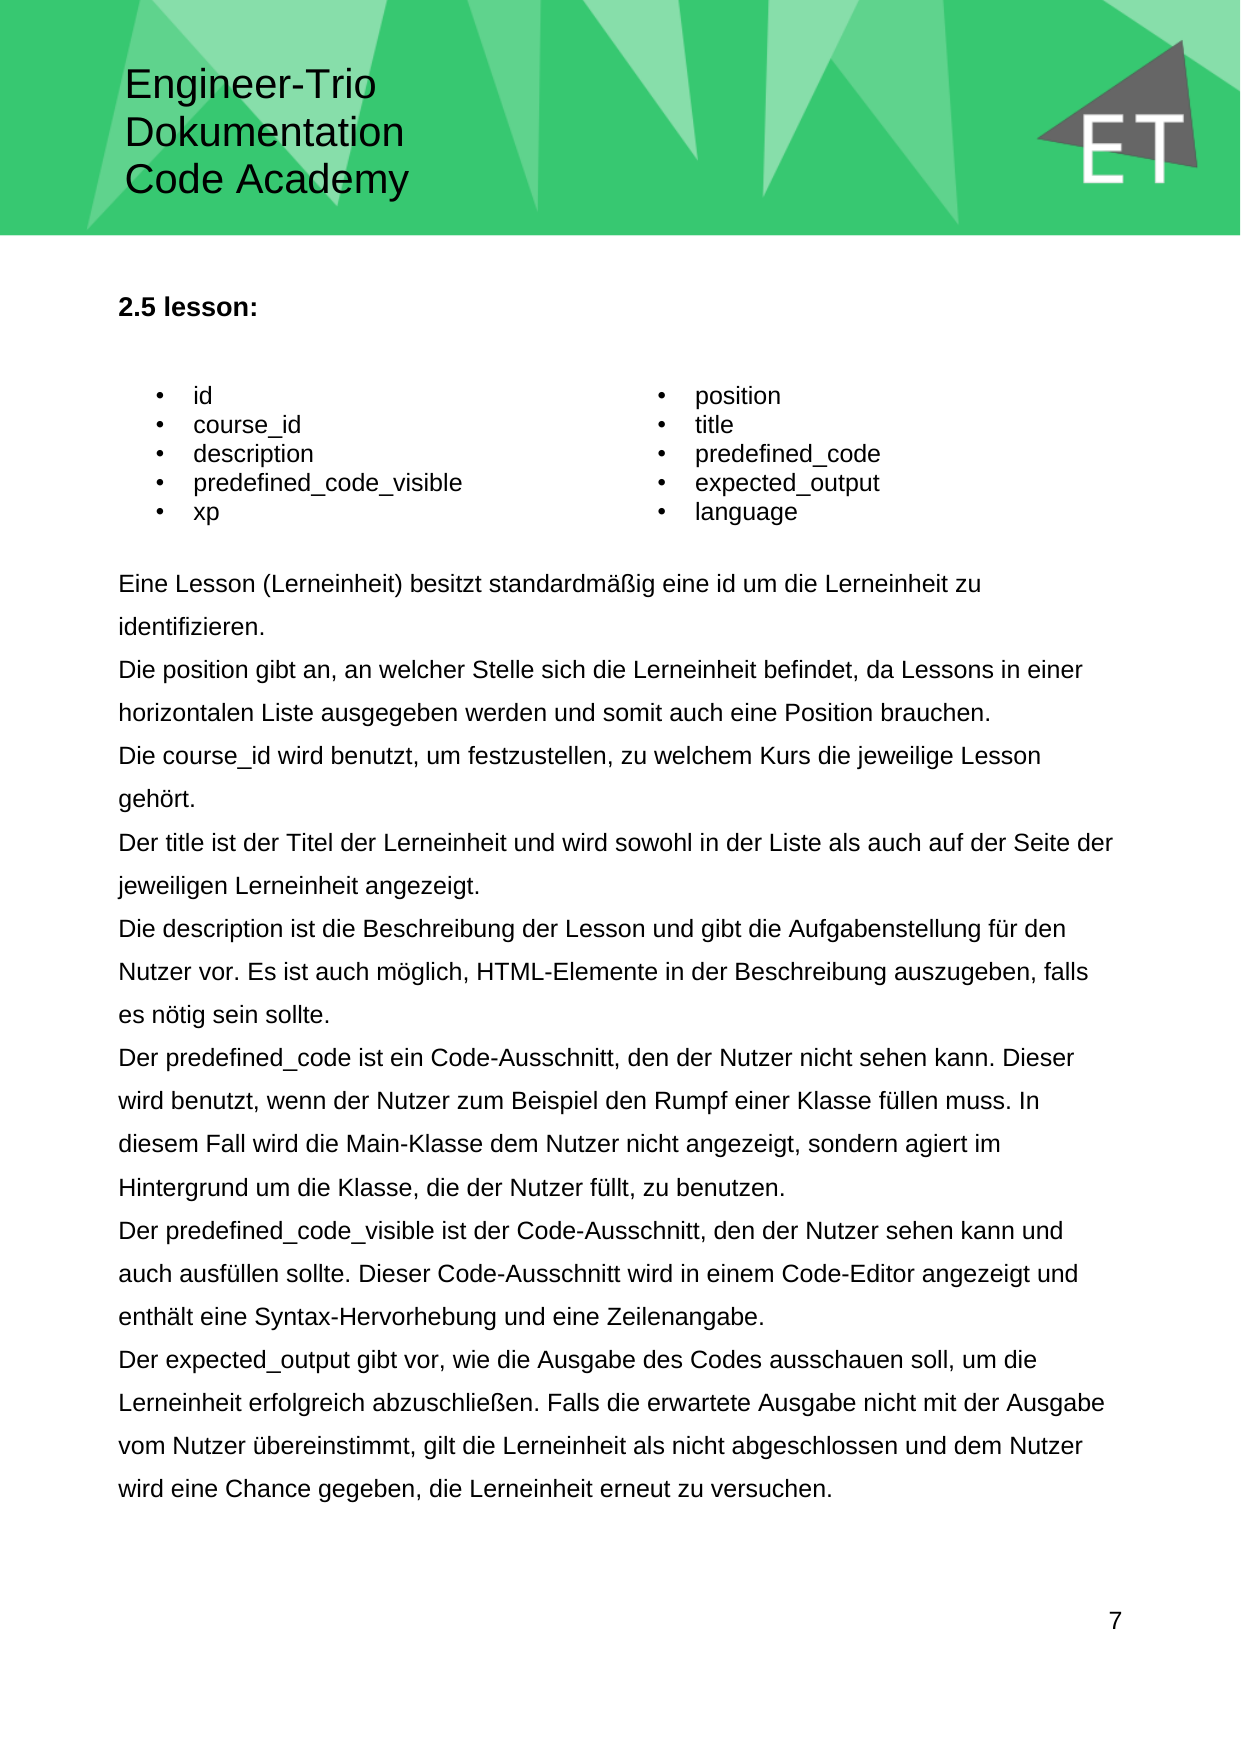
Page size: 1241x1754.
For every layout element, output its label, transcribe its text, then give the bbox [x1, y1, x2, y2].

text Die description ist die Beschreibung der Lesson und gibt die Aufgabenstellung für den Nutzer vor. Es ist auch möglich, HTML-Elemente in der Beschreibung auszugeben, falls es nötig sein sollte. [118, 914, 1122, 1029]
table_header id [118, 381, 620, 410]
text Der predefined_code ist ein Code-Ausschnitt, den der Nutzer nicht sehen kann. Dieser wird benutzt, wenn der Nutzer zum Beispiel den Rumpf einer Klasse füllen muss. In diesem Fall wird die Main-Klasse dem Nutzer nicht angezeigt, sondern agiert im Hintergrund um die Klasse, die der Nutzer füllt, zu benutzen. [118, 1043, 1122, 1201]
table_cell course_id [118, 410, 620, 439]
text Der expected_output gibt vor, wie die Ausgabe des Codes ausschauen soll, um die Lerneinheit erfolgreich abzuschließen. Falls die erwartete Ausgabe nicht mit der Ausgabe vom Nutzer übereinstimmt, gilt die Lerneinheit als nicht abgeschlossen und dem Nutzer wird eine Chance gegeben, die Lerneinheit erneut zu versuchen. [118, 1345, 1122, 1503]
table_cell predefined_code [620, 439, 1122, 468]
text Der title ist der Titel der Lerneinheit und wird sowohl in der Liste als auch auf der Seite der jeweiligen Lerneinheit angezeigt. [118, 827, 1122, 899]
text Die course_id wird benutzt, um festzustellen, zu welchem Kurs die jeweilige Lesson gehört. [118, 741, 1122, 813]
table_cell xp [118, 497, 620, 526]
table_cell description [118, 439, 620, 468]
table_cell expected_output [620, 468, 1122, 497]
table_cell predefined_code_visible [118, 468, 620, 497]
text Der predefined_code_visible ist der Code-Ausschnitt, den der Nutzer sehen kann und auch ausfüllen sollte. Dieser Code-Ausschnitt wird in einem Code-Editor angezeigt und enthält eine Syntax-Hervorhebung und eine Zeilenangabe. [118, 1216, 1122, 1331]
table_cell language [620, 497, 1122, 526]
picture [0, 0, 1241, 1754]
table_cell title [620, 410, 1122, 439]
text Die position gibt an, an welcher Stelle sich die Lerneinheit befindet, da Lessons in einer horizontalen Liste ausgegeben werden und somit auch eine Position brauchen. [118, 655, 1122, 727]
text Eine Lesson (Lerneinheit) besitzt standardmäßig eine id um die Lerneinheit zu identifizieren. [118, 569, 1122, 641]
table_header position [620, 381, 1122, 410]
text 2.5 lesson: [118, 291, 1122, 323]
